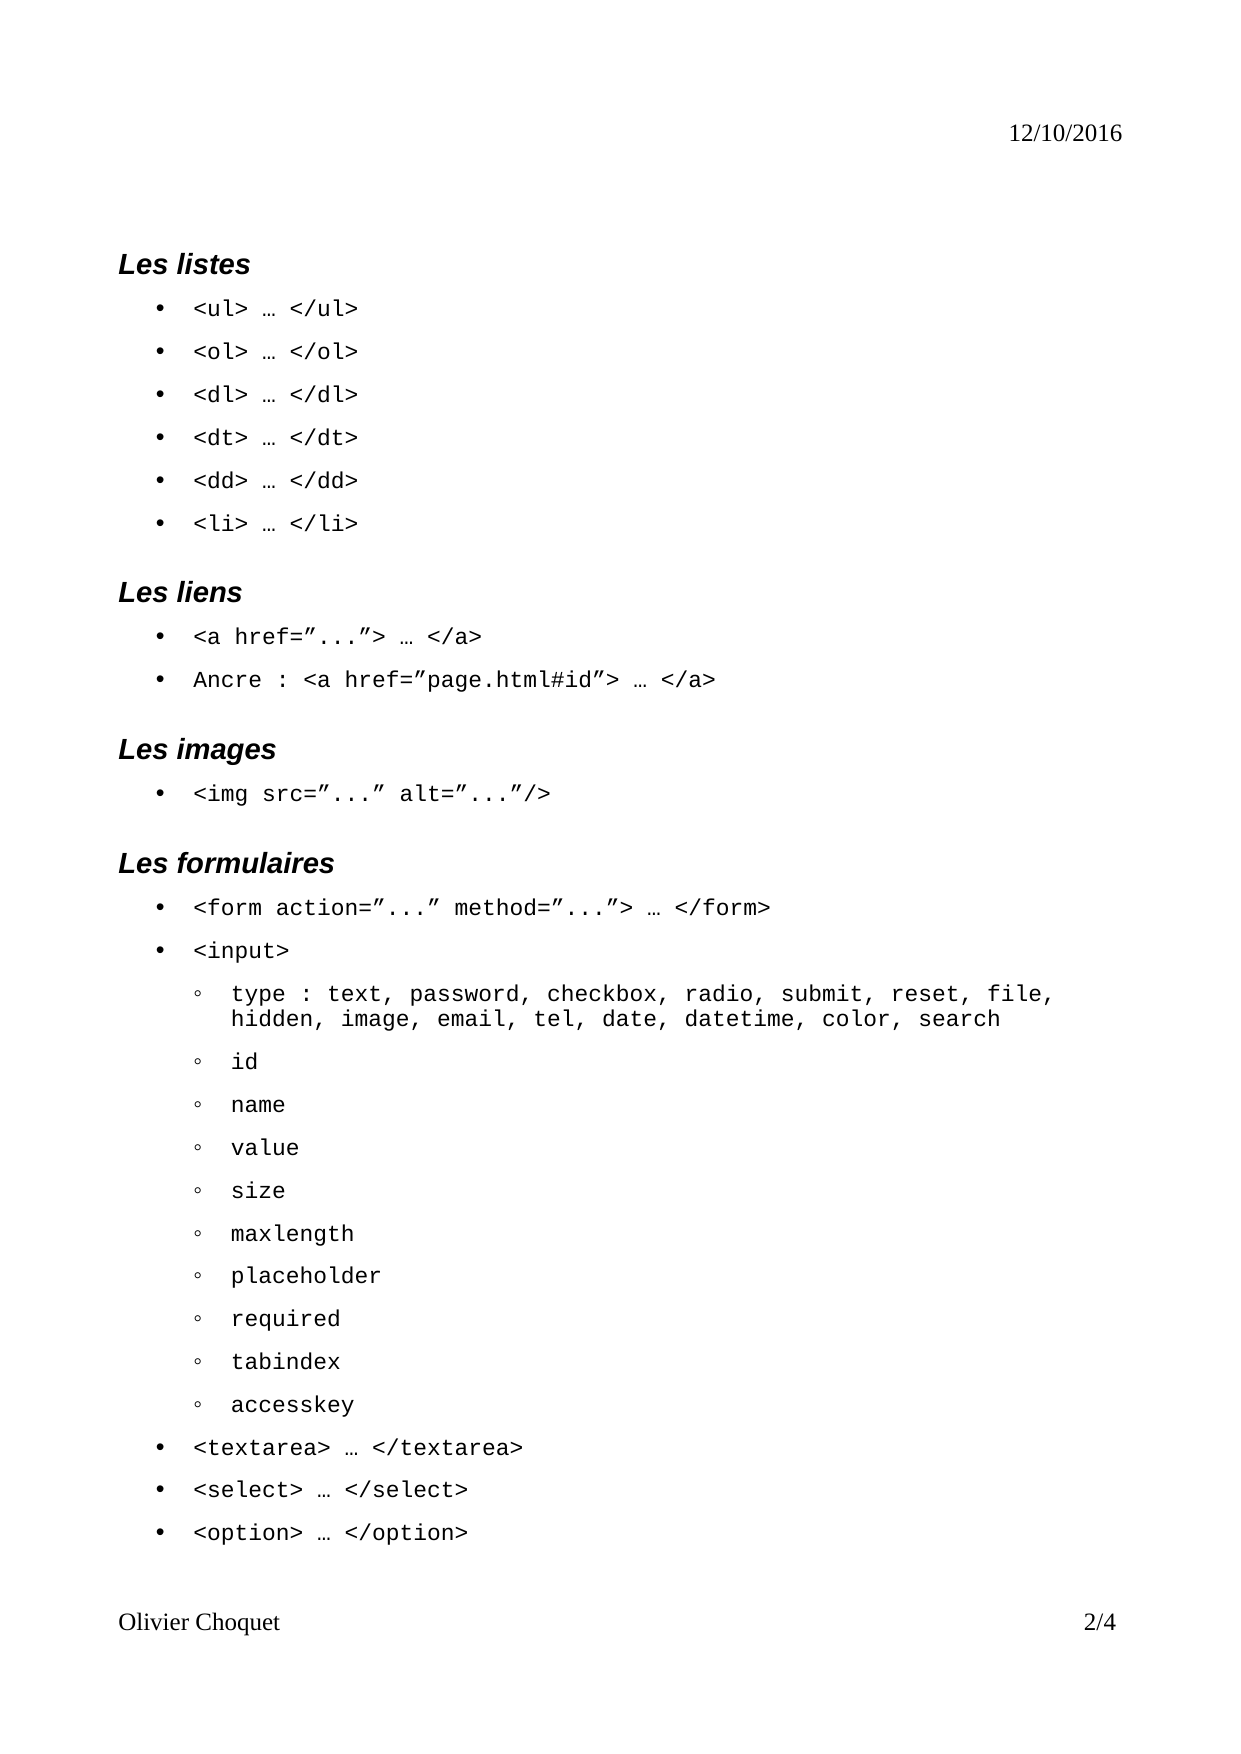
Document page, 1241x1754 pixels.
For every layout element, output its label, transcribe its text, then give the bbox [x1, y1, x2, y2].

list type : text, password, checkbox, radio, submit, reset, file, hidden, image, email, tel, date, datetime, color, search [193, 977, 1122, 1034]
list Ancre : <a href=”page.html#id”> … </a> [156, 664, 1122, 694]
list <option> … </option> [156, 1517, 1122, 1547]
subtitle Les listes [118, 247, 1122, 281]
list value [193, 1132, 1122, 1162]
list required [193, 1303, 1122, 1333]
list <select> … </select> [156, 1474, 1122, 1505]
list accesskey [193, 1389, 1122, 1419]
list placeholder [193, 1260, 1122, 1291]
list <li> … </li> [156, 507, 1122, 538]
subtitle Les formulaires [118, 846, 1122, 879]
subtitle Les images [118, 732, 1122, 766]
list id [193, 1046, 1122, 1077]
list <ul> … </ul> [156, 293, 1122, 324]
list <a href=”...”> … </a> [156, 621, 1122, 652]
list <textarea> … </textarea> [156, 1432, 1122, 1462]
list <img src=”...” alt=”...”/> [156, 778, 1122, 808]
list name [193, 1089, 1122, 1119]
list size [193, 1175, 1122, 1205]
list <dt> … </dt> [156, 422, 1122, 452]
list <input> [156, 935, 1122, 965]
list <ol> … </ol> [156, 336, 1122, 367]
subtitle Les liens [118, 575, 1122, 609]
list <dd> … </dd> [156, 465, 1122, 495]
list tabindex [193, 1346, 1122, 1376]
list <form action=”...” method=”...”> … </form> [156, 892, 1122, 922]
list <dl> … </dl> [156, 379, 1122, 409]
list maxlength [193, 1217, 1122, 1248]
